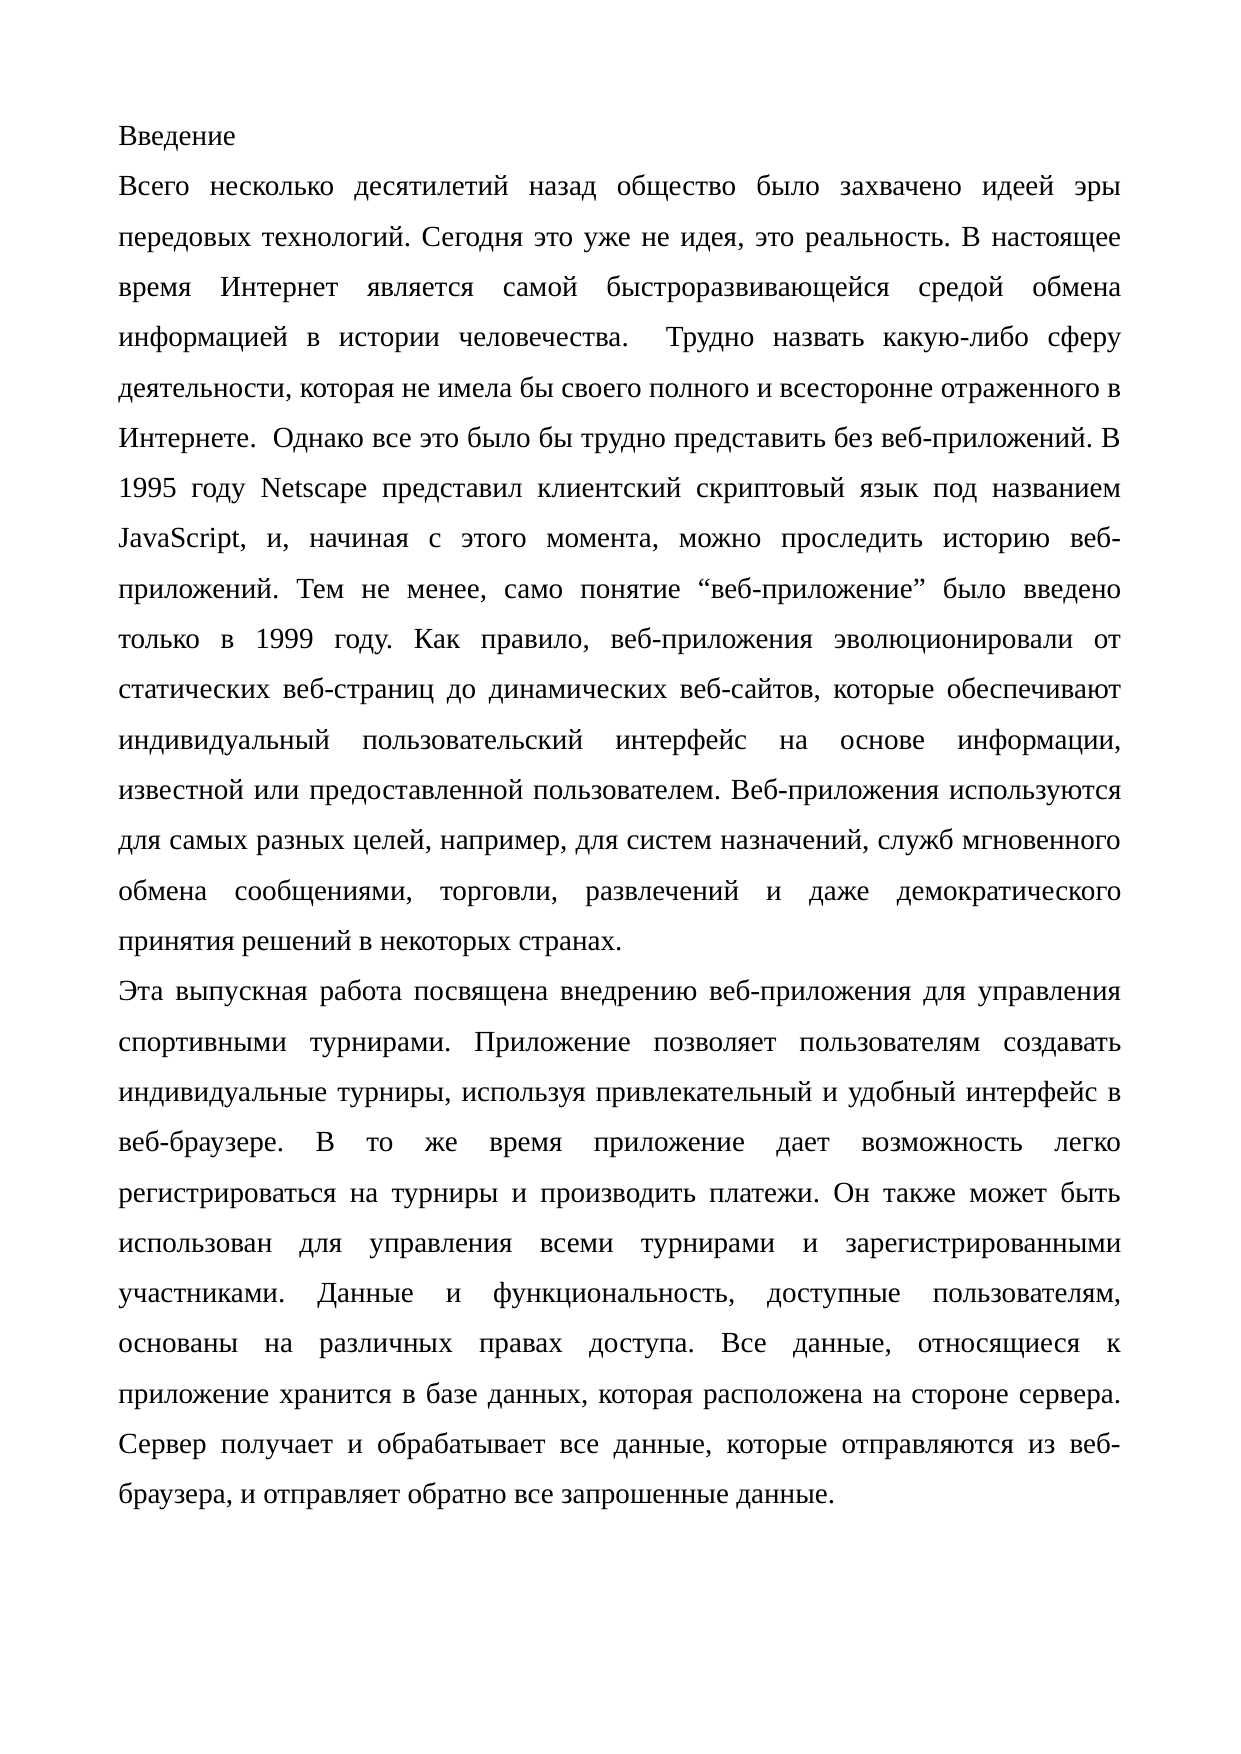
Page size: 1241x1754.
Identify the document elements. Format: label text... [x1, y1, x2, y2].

text Введение [118, 118, 1122, 152]
text Всего несколько десятилетий назад общество было захвачено идеей эры передовых технологий. Сегодня это уже не идея, это реальность. В настоящее время Интернет является самой быстроразвивающейся средой обмена информацией в истории человечества. Трудно назвать какую-либо сферу деятельности, которая не имела бы своего полного и всесторонне отраженного в Интернете. Однако все это было бы трудно представить без веб-приложений. В 1995 году Netscape представил клиентский скриптовый язык под названием JavaScript, и, начиная с этого момента, можно проследить историю веб-приложений. Тем не менее, само понятие “веб-приложение” было введено только в 1999 году. Как правило, веб-приложения эволюционировали от статических веб-страниц до динамических веб-сайтов, которые обеспечивают индивидуальный пользовательский интерфейс на основе информации, известной или предоставленной пользователем. Веб-приложения используются для самых разных целей, например, для систем назначений, служб мгновенного обмена сообщениями, торговли, развлечений и даже демократического принятия решений в некоторых странах. [118, 168, 1122, 957]
text Эта выпускная работа посвящена внедрению веб-приложения для управления спортивными турнирами. Приложение позволяет пользователям создавать индивидуальные турниры, используя привлекательный и удобный интерфейс в веб-браузере. В то же время приложение дает возможность легко регистрироваться на турниры и производить платежи. Он также может быть использован для управления всеми турнирами и зарегистрированными участниками. Данные и функциональность, доступные пользователям, основаны на различных правах доступа. Все данные, относящиеся к приложение хранится в базе данных, которая расположена на стороне сервера. Сервер получает и обрабатывает все данные, которые отправляются из веб-браузера, и отправляет обратно все запрошенные данные. [118, 973, 1122, 1510]
